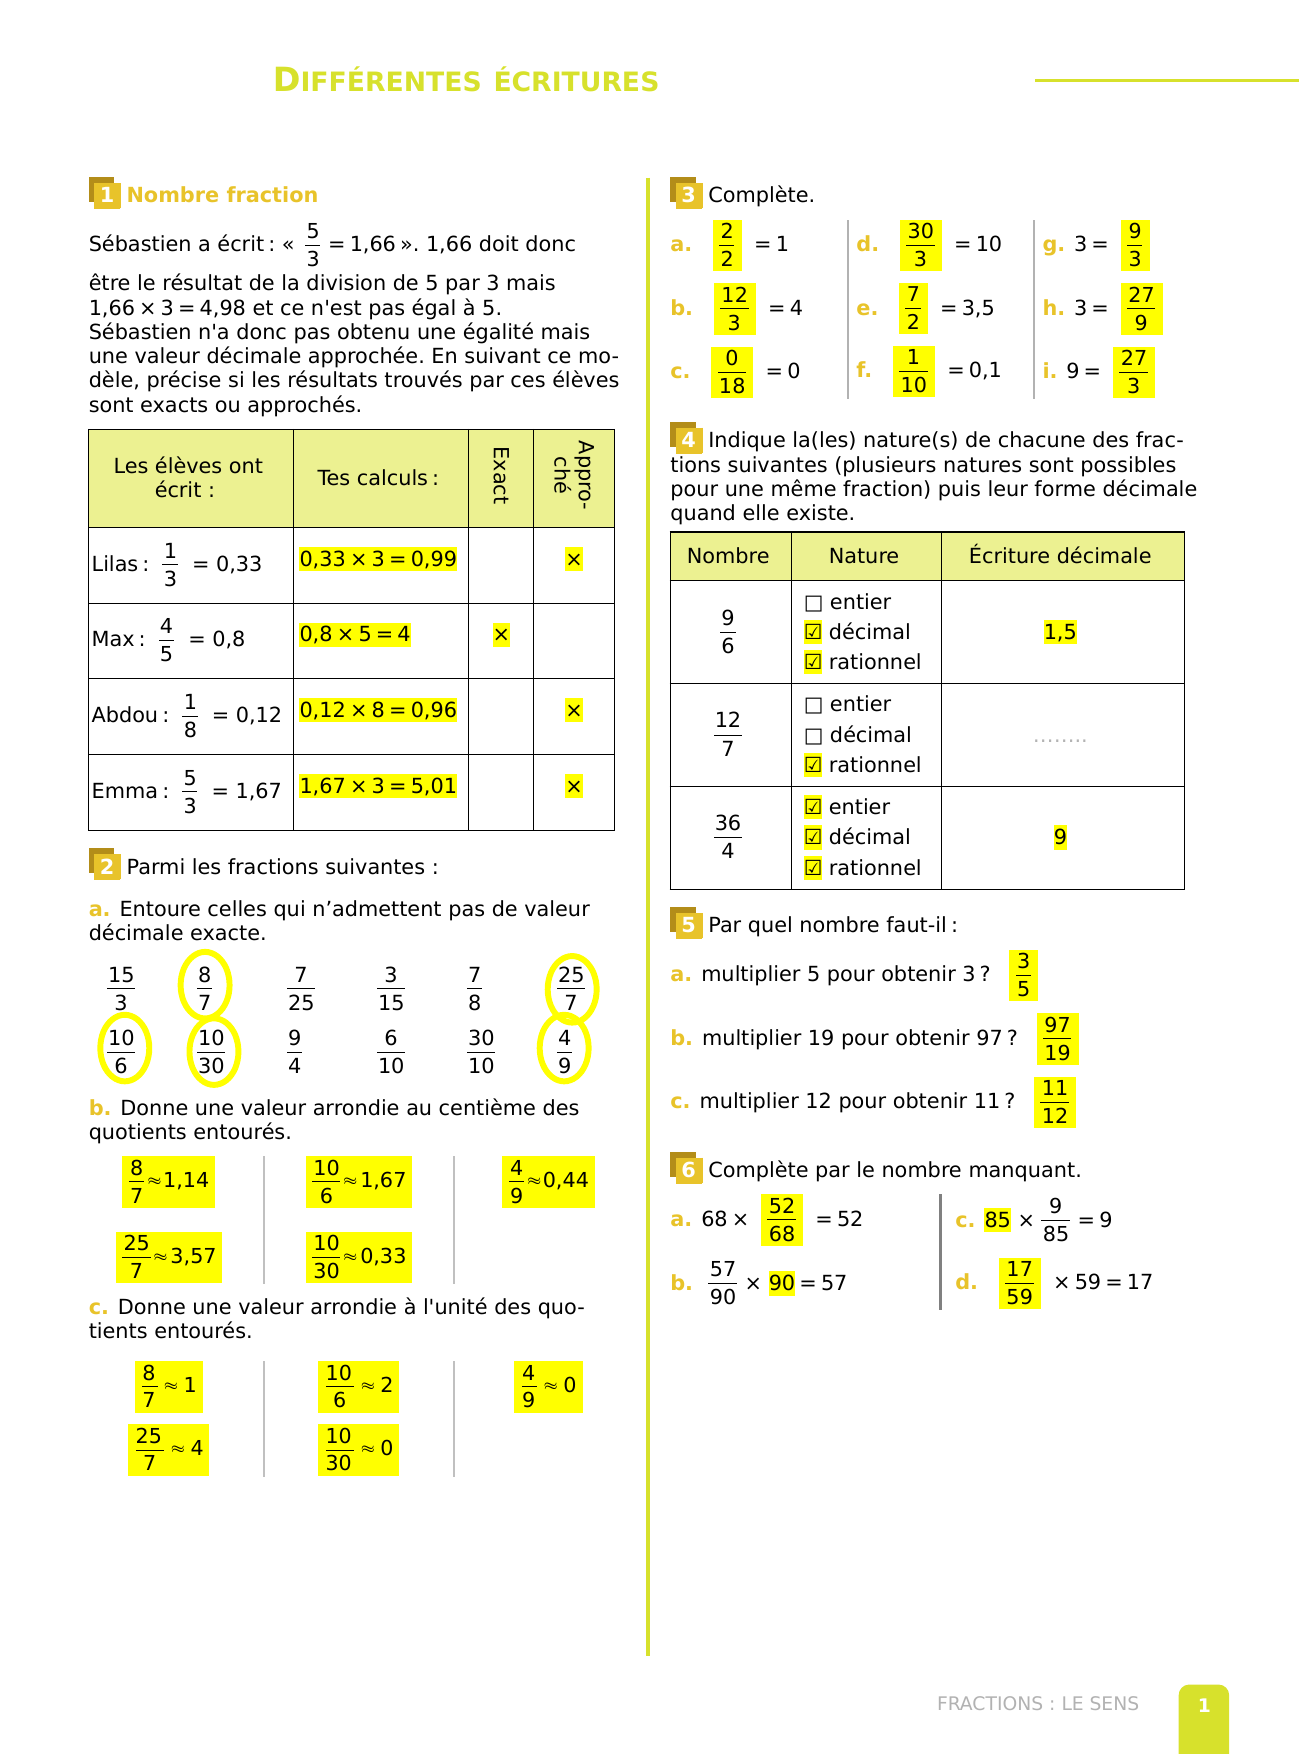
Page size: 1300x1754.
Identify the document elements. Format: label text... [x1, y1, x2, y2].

table_header Les élèves ont écrit : [89, 430, 293, 527]
list = 4 [756, 283, 838, 335]
table_header Exact [469, 430, 533, 527]
list 85 ×= 9 [955, 1194, 1211, 1246]
table_cell [671, 787, 791, 888]
subtitle Complète. [696, 177, 1211, 208]
table_cell [469, 755, 533, 829]
list = 3,5 [928, 283, 1024, 334]
table_cell [671, 684, 791, 786]
list = 3,5 [856, 283, 899, 334]
table_cell [469, 528, 533, 602]
table_cell × [534, 755, 614, 829]
table_cell [534, 604, 614, 678]
table_cell □ entier □ décimal ☑ rationnel [792, 684, 941, 786]
subtitle Par quel nombre faut-il : [696, 907, 1211, 938]
table_cell 1,67 × 3 = 5,01 [294, 755, 468, 829]
list [1076, 1077, 1211, 1128]
list × 90 = 57 [670, 1258, 926, 1309]
subtitle Nombre fraction [114, 177, 629, 208]
list Donne une valeur arrondie au centième des quotients entourés. [88, 1096, 629, 1144]
table_cell □ entier ☑ décimal ☑ rationnel [792, 581, 941, 683]
list [1163, 283, 1211, 335]
list [1155, 347, 1211, 398]
table_header Nombre [671, 533, 791, 580]
table_cell 0,33 × 3 = 0,99 [294, 528, 468, 602]
table_cell Emma : = 1,67 [89, 755, 293, 829]
table_cell × [534, 679, 614, 754]
table_cell × [469, 604, 533, 678]
subtitle Complète par le nombre manquant. [696, 1152, 1211, 1183]
table_cell Lilas : = 0,33 [89, 528, 293, 602]
list 68 ×= 52 [670, 1194, 761, 1246]
table_cell Max : = 0,8 [89, 604, 293, 678]
list multiplier 19 pour obtenir 97 ? [670, 1013, 1037, 1065]
list 68 ×= 52 [803, 1194, 926, 1246]
table_cell 0,8 × 5 = 4 [294, 604, 468, 678]
list multiplier 12 pour obtenir 11 ? [670, 1077, 1034, 1128]
list = 0,1 [935, 346, 1024, 397]
list [1079, 1013, 1211, 1065]
table_cell [671, 581, 791, 683]
list = 0 [753, 347, 838, 398]
list = 1 [742, 220, 838, 271]
table_header Appro-ché [534, 430, 614, 527]
list [1150, 220, 1211, 271]
table_cell ☑ entier ☑ décimal ☑ rationnel [792, 787, 941, 888]
table_cell 0,12 × 8 = 0,96 [294, 679, 468, 754]
list 9 = [1042, 347, 1113, 398]
list = 4 [670, 283, 714, 335]
table_header Nature [792, 533, 941, 580]
table_header Écriture décimale [942, 533, 1184, 580]
list = 10 [942, 220, 1024, 271]
table_cell …….. [942, 684, 1184, 786]
list × 59 = 17 [955, 1258, 999, 1309]
list Entoure celles qui n’admettent pas de valeur décimale exacte. [88, 897, 629, 946]
list = 10 [856, 220, 900, 271]
list multiplier 5 pour obtenir 3 ? [670, 950, 1009, 1001]
subtitle Sébastien a écrit : « = 1,66 ». 1,66 doit donc être le résultat de la division de 5 par 3 mais 1,66 × 3 = 4,98 et ce n'est pas égal à 5. Sébastien n'a donc pas obtenu une égalité mais une valeur décimale approchée. En suivant ce mo­dèle, précise si les résultats trouvés par ces élèves sont exacts ou approchés. [88, 220, 623, 417]
list = 0 [670, 347, 711, 398]
table_cell [469, 679, 533, 754]
list Donne une valeur arrondie à l'unité des quo­tients entourés. [88, 1295, 629, 1344]
subtitle Indique la(les) nature(s) de chacune des frac­tions suivantes (plusieurs natures sont possibles pour une même fraction) puis leur forme décimale quand elle existe. [670, 422, 1211, 525]
table_cell 1,5 [942, 581, 1184, 683]
list [1038, 950, 1211, 1001]
table_cell × [534, 528, 614, 602]
table_cell Abdou : = 0,12 [89, 679, 293, 754]
list = 0,1 [856, 346, 893, 397]
table_header Tes calculs : [294, 430, 468, 527]
table_cell 9 [942, 787, 1184, 888]
list 3 = [1042, 283, 1121, 335]
list 3 = [1042, 220, 1121, 271]
subtitle Parmi les fractions suivantes : [114, 848, 629, 879]
list × 59 = 17 [1041, 1258, 1211, 1309]
list = 1 [670, 220, 713, 271]
